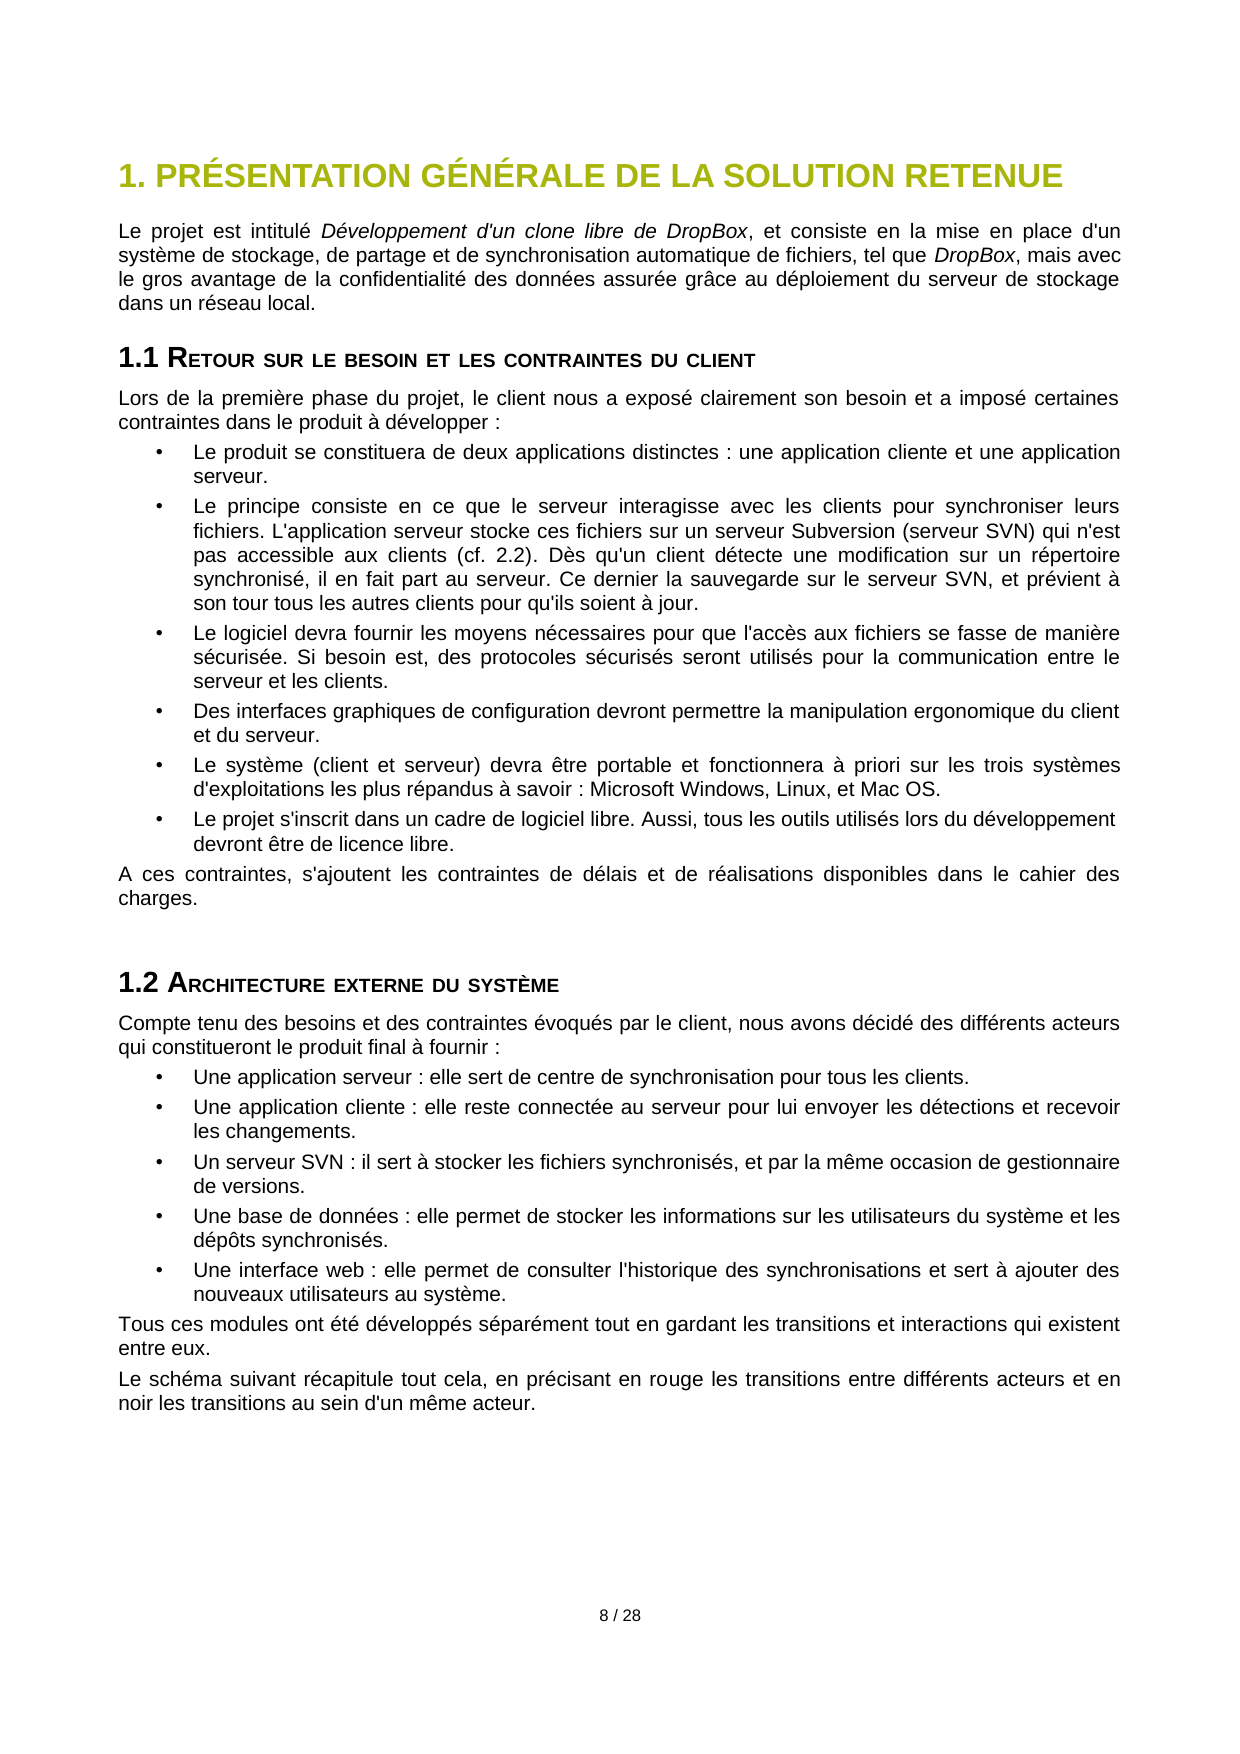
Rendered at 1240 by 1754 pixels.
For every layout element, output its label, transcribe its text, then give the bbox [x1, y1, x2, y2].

list Le logiciel devra fournir les moyens nécessaires pour que l'accès aux fichiers se fasse de manière sécurisée. Si besoin est, des protocoles sécurisés seront utilisés pour la communication entre le serveur et les clients. [156, 621, 1121, 692]
subtitle Présentation générale de la solution retenue [118, 156, 1121, 194]
subtitle Architecture externe du système [118, 965, 1121, 998]
text Le schéma suivant récapitule tout cela, en précisant en rouge les transitions entre différents acteurs et en noir les transitions au sein d'un même acteur. [118, 1366, 1121, 1414]
subtitle Retour sur le besoin et les contraintes du client [118, 340, 1121, 373]
list Une application cliente : elle reste connectée au serveur pour lui envoyer les détections et recevoir les changements. [156, 1095, 1121, 1143]
list Le principe consiste en ce que le serveur interagisse avec les clients pour synchroniser leurs fichiers. L'application serveur stocke ces fichiers sur un serveur Subversion (serveur SVN) qui n'est pas accessible aux clients (cf. 2.2). Dès qu'un client détecte une modification sur un répertoire synchronisé, il en fait part au serveur. Ce dernier la sauvegarde sur le serveur SVN, et prévient à son tour tous les autres clients pour qu'ils soient à jour. [156, 494, 1121, 614]
text Compte tenu des besoins et des contraintes évoqués par le client, nous avons décidé des différents acteurs qui constitueront le produit final à fournir : [118, 1011, 1121, 1059]
text Lors de la première phase du projet, le client nous a exposé clairement son besoin et a imposé certaines contraintes dans le produit à développer : [118, 386, 1121, 434]
list Un serveur SVN : il sert à stocker les fichiers synchronisés, et par la même occasion de gestionnaire de versions. [156, 1149, 1121, 1197]
text Le projet est intitulé Développement d'un clone libre de DropBox, et consiste en la mise en place d'un système de stockage, de partage et de synchronisation automatique de fichiers, tel que DropBox, mais avec le gros avantage de la confidentialité des données assurée grâce au déploiement du serveur de stockage dans un réseau local. [118, 219, 1121, 315]
list Une application serveur : elle sert de centre de synchronisation pour tous les clients. [156, 1065, 1121, 1089]
list Le projet s'inscrit dans un cadre de logiciel libre. Aussi, tous les outils utilisés lors du développement devront être de licence libre. [156, 807, 1121, 855]
list Une base de données : elle permet de stocker les informations sur les utilisateurs du système et les dépôts synchronisés. [156, 1204, 1121, 1252]
text Tous ces modules ont été développés séparément tout en gardant les transitions et interactions qui existent entre eux. [118, 1312, 1121, 1360]
text A ces contraintes, s'ajoutent les contraintes de délais et de réalisations disponibles dans le cahier des charges. [118, 862, 1121, 909]
list Des interfaces graphiques de configuration devront permettre la manipulation ergonomique du client et du serveur. [156, 699, 1121, 747]
list Une interface web : elle permet de consulter l'historique des synchronisations et sert à ajouter des nouveaux utilisateurs au système. [156, 1258, 1121, 1306]
list Le produit se constituera de deux applications distinctes : une application cliente et une application serveur. [156, 440, 1121, 488]
list Le système (client et serveur) devra être portable et fonctionnera à priori sur les trois systèmes d'exploitations les plus répandus à savoir : Microsoft Windows, Linux, et Mac OS. [156, 753, 1121, 801]
